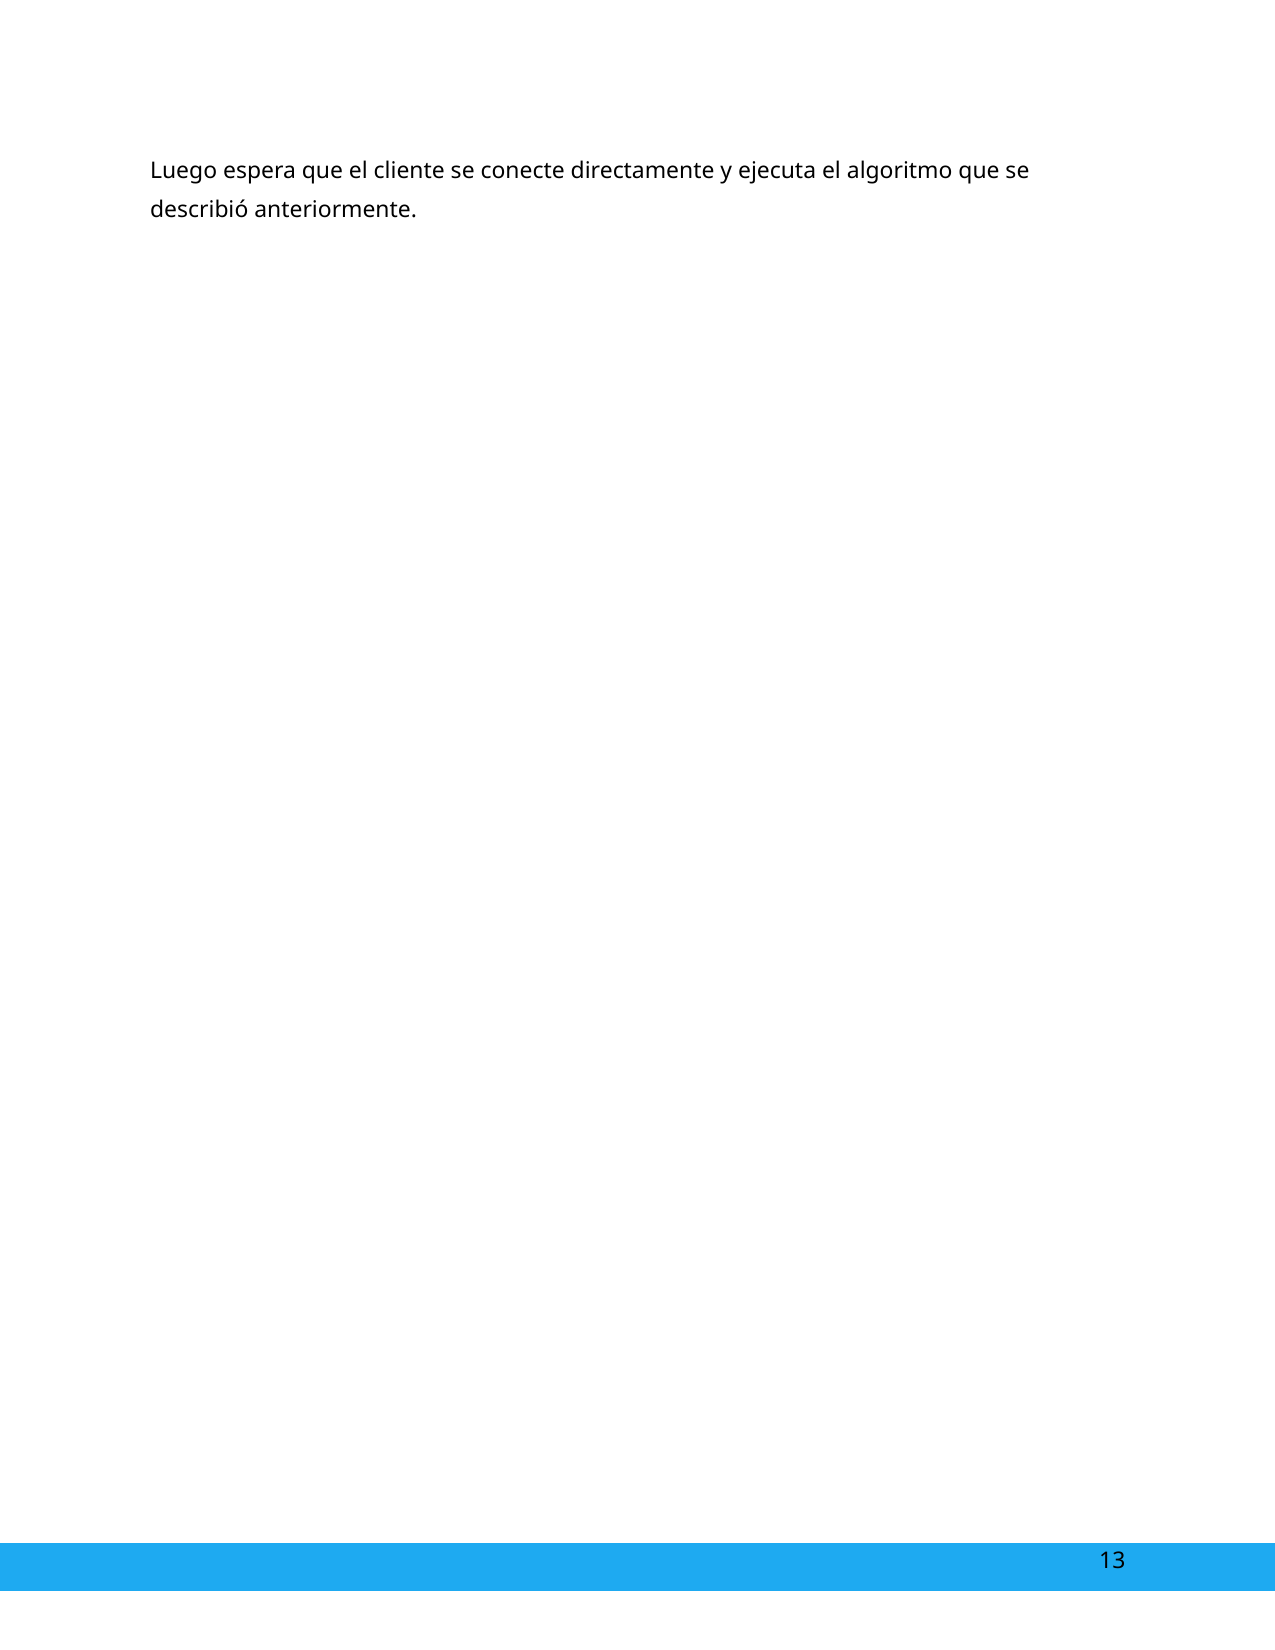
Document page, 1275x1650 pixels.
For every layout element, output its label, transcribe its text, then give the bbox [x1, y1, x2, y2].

picture [0, 1543, 1275, 1591]
text Luego espera que el cliente se conecte directamente y ejecuta el algoritmo que se describió anteriormente. [150, 154, 1125, 224]
